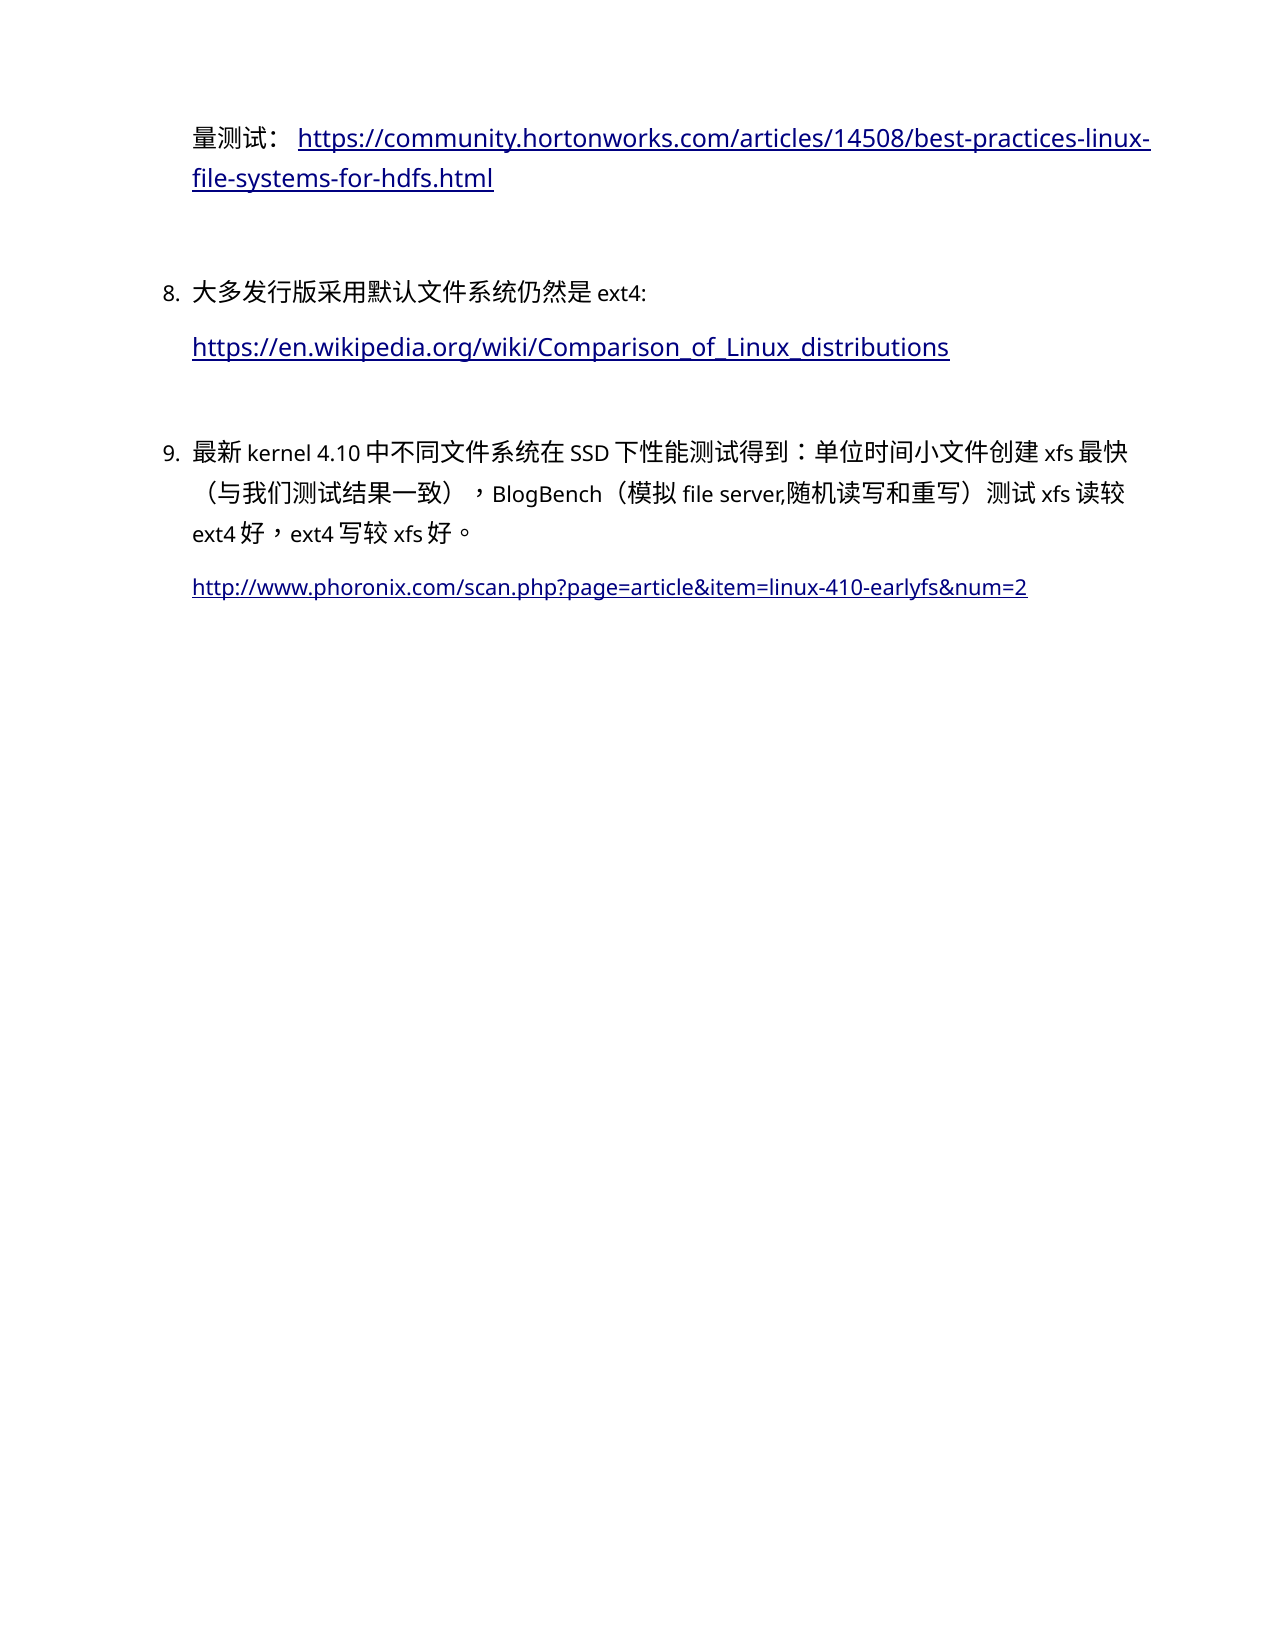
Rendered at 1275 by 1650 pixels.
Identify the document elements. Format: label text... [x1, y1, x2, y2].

list https://en.wikipedia.org/wiki/Comparison_of_Linux_distributions [162, 330, 1157, 364]
list http://www.phoronix.com/scan.php?page=article&item=linux-410-earlyfs&num=2 [162, 572, 1157, 601]
list 大多发行版采用默认文件系统仍然是ext4: [162, 272, 1157, 308]
list 量测试： https://community.hortonworks.com/articles/14508/best-practices-linux-file-systems-for-hdfs.html [162, 118, 1157, 195]
list 最新kernel 4.10中不同文件系统在SSD下性能测试得到：单位时间小文件创建xfs最快（与我们测试结果一致），BlogBench（模拟file server,随机读写和重写）测试xfs读较ext4好，ext4写较xfs好。 [162, 434, 1157, 550]
